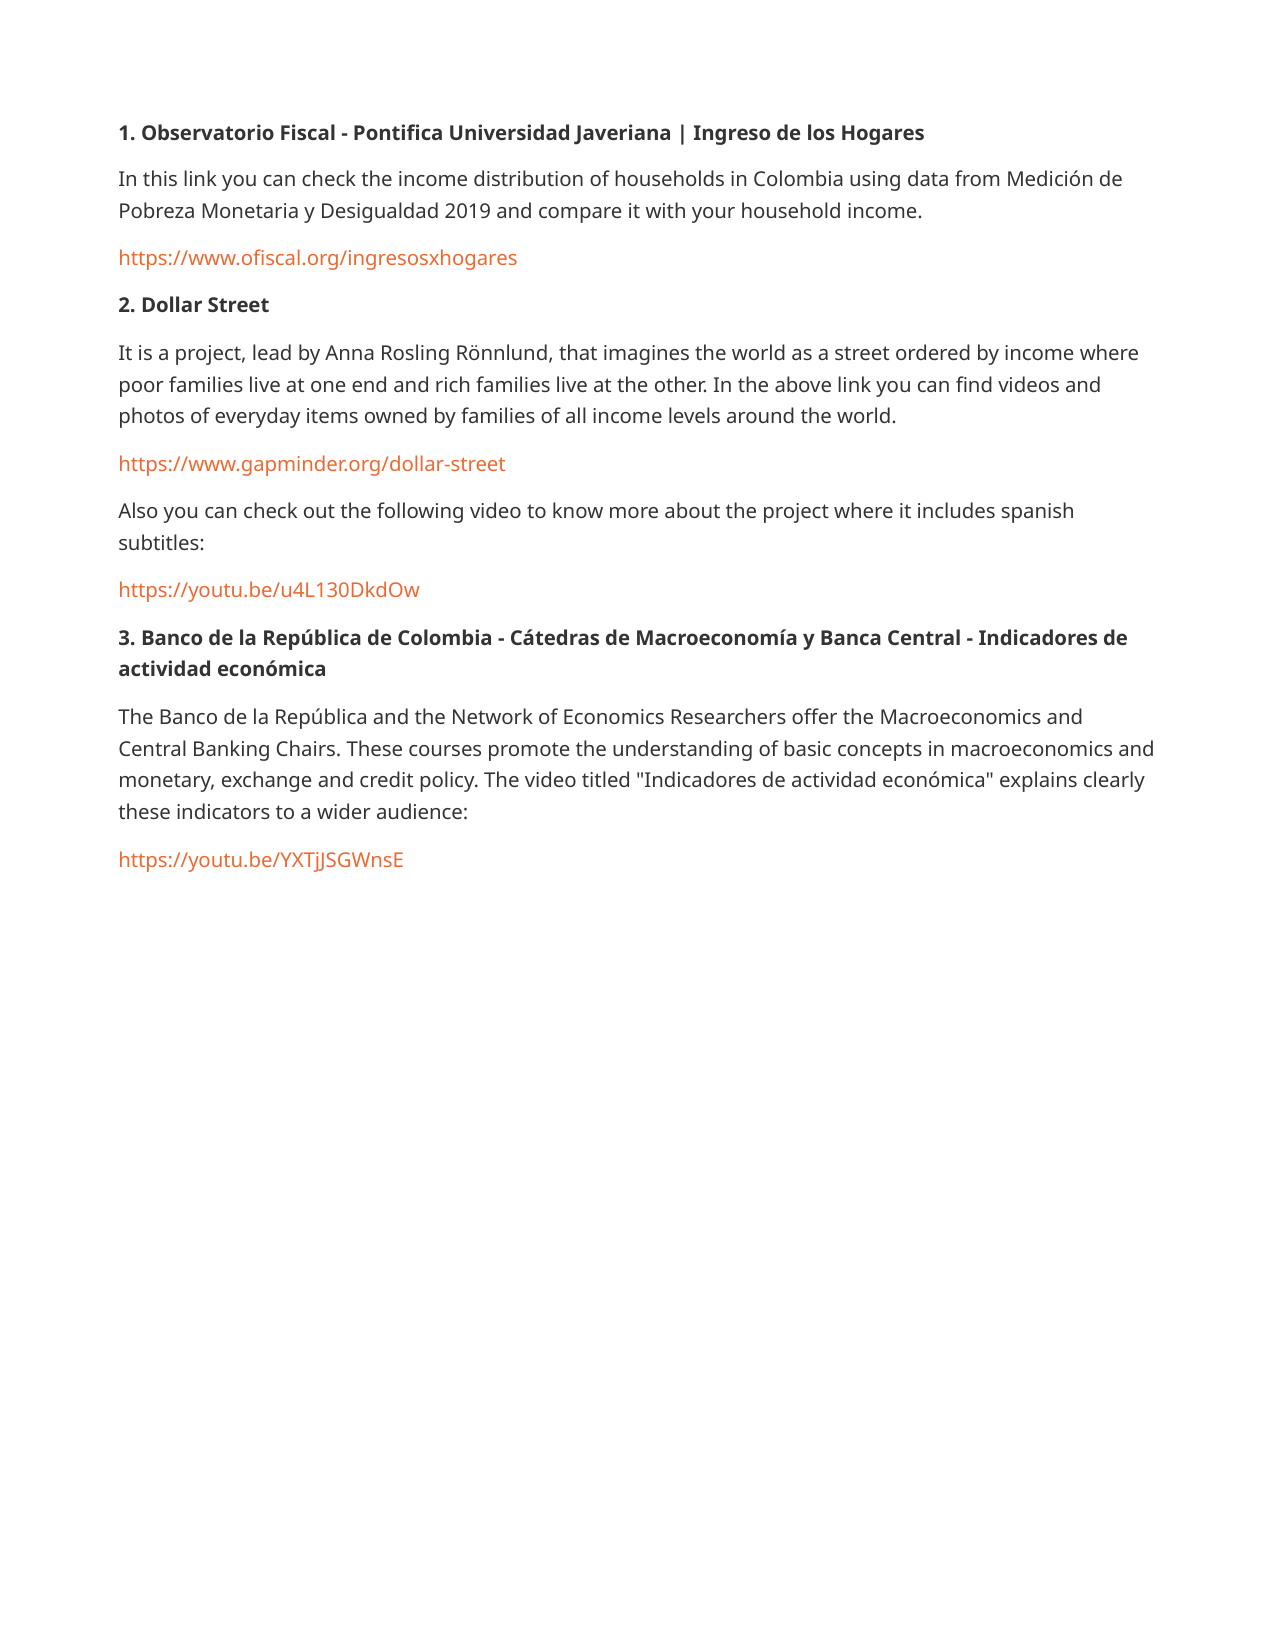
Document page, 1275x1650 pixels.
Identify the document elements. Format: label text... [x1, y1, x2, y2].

text 3. Banco de la República de Colombia - Cátedras de Macroeconomía y Banca Central - Indicadores de actividad económica [118, 623, 1157, 683]
text Also you can check out the following video to know more about the project where it includes spanish subtitles: [118, 497, 1157, 556]
text It is a project, lead by Anna Rosling Rönnlund, that imagines the world as a street ordered by income where poor families live at one end and rich families live at the other. In the above link you can find videos and photos of everyday items owned by families of all income levels around the world. [118, 338, 1157, 430]
text 2. Dollar Street [118, 291, 1157, 319]
text https://www.ofiscal.org/ingresosxhogares [118, 244, 1157, 271]
text 1. Observatorio Fiscal - Pontifica Universidad Javeriana | Ingreso de los Hogares [118, 118, 1157, 146]
text https://youtu.be/u4L130DkdOw [118, 576, 1157, 604]
text The Banco de la República and the Network of Economics Researchers offer the Macroeconomics and Central Banking Chairs. These courses promote the understanding of basic concepts in macroeconomics and monetary, exchange and credit policy. The video titled "Indicadores de actividad económica" explains clearly these indicators to a wider audience: [118, 702, 1157, 826]
text https://youtu.be/YXTjJSGWnsE [118, 845, 1157, 873]
text In this link you can check the income distribution of households in Colombia using data from Medición de Pobreza Monetaria y Desigualdad 2019 and compare it with your household income. [118, 164, 1157, 224]
text https://www.gapminder.org/dollar-street [118, 449, 1157, 477]
